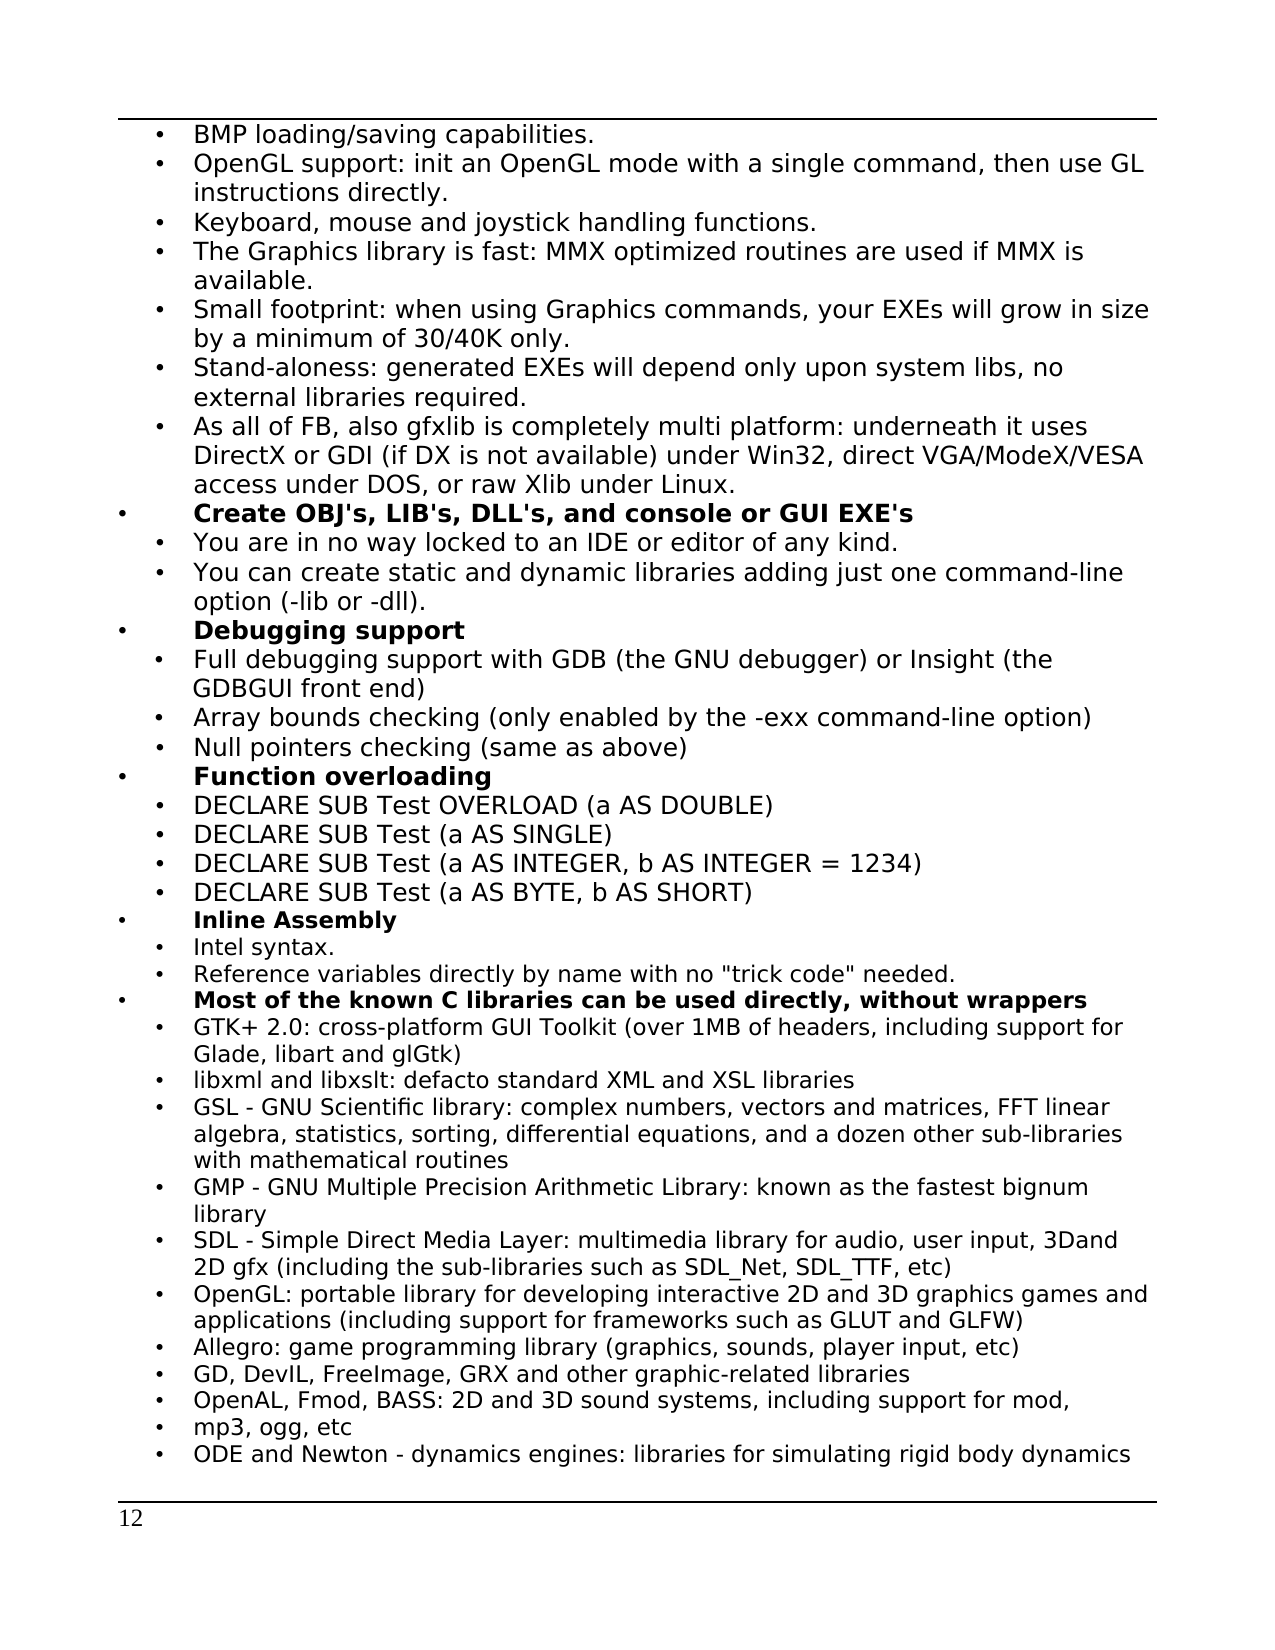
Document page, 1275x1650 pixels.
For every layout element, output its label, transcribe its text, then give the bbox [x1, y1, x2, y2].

list You can create static and dynamic libraries adding just one command-line option (-lib or -dll). [156, 558, 1157, 616]
list DECLARE SUB Test OVERLOAD (a AS DOUBLE) [156, 791, 1157, 820]
list GMP - GNU Multiple Precision Arithmetic Library: known as the fastest bignum library [156, 1174, 1157, 1228]
list GTK+ 2.0: cross-platform GUI Toolkit (over 1MB of headers, including support for Glade, libart and glGtk) [156, 1014, 1157, 1068]
list Most of the known C libraries can be used directly, without wrappers [118, 988, 1157, 1014]
list Stand-aloness: generated EXEs will depend only upon system libs, no external libraries required. [156, 353, 1157, 412]
list OpenGL support: init an OpenGL mode with a single command, then use GL instructions directly. [156, 149, 1157, 208]
list ODE and Newton - dynamics engines: libraries for simulating rigid body dynamics [156, 1441, 1157, 1468]
list GD, DevIL, FreeImage, GRX and other graphic-related libraries [156, 1361, 1157, 1388]
list Full debugging support with GDB (the GNU debugger) or Insight (the GDBGUI front end) [154, 645, 1157, 703]
list You are in no way locked to an IDE or editor of any kind. [156, 528, 1157, 558]
list OpenGL: portable library for developing interactive 2D and 3D graphics games and applications (including support for frameworks such as GLUT and GLFW) [156, 1281, 1157, 1334]
list Allegro: game programming library (graphics, sounds, player input, etc) [156, 1334, 1157, 1361]
list Intel syntax. [156, 934, 1157, 961]
list DECLARE SUB Test (a AS SINGLE) [156, 820, 1157, 849]
list libxml and libxslt: defacto standard XML and XSL libraries [156, 1068, 1157, 1094]
list SDL - Simple Direct Media Layer: multimedia library for audio, user input, 3Dand 2D gfx (including the sub-libraries such as SDL_Net, SDL_TTF, etc) [156, 1228, 1157, 1281]
list GSL - GNU Scientific library: complex numbers, vectors and matrices, FFT linear algebra, statistics, sorting, differential equations, and a dozen other sub-libraries with mathematical routines [156, 1094, 1157, 1174]
list Function overloading [118, 762, 1157, 791]
list Inline Assembly [118, 908, 1157, 934]
list mp3, ogg, etc [156, 1414, 1157, 1441]
list The Graphics library is fast: MMX optimized routines are used if MMX is available. [156, 237, 1157, 295]
list As all of FB, also gfxlib is completely multi platform: underneath it uses DirectX or GDI (if DX is not available) under Win32, direct VGA/ModeX/VESA access under DOS, or raw Xlib under Linux. [156, 412, 1157, 499]
list BMP loading/saving capabilities. [156, 120, 1157, 149]
list Keyboard, mouse and joystick handling functions. [156, 208, 1157, 237]
list Small footprint: when using Graphics commands, your EXEs will grow in size by a minimum of 30/40K only. [156, 295, 1157, 353]
list Null pointers checking (same as above) [156, 733, 1157, 762]
list Debugging support [118, 616, 1157, 645]
list DECLARE SUB Test (a AS BYTE, b AS SHORT) [156, 878, 1157, 908]
list DECLARE SUB Test (a AS INTEGER, b AS INTEGER = 1234) [156, 849, 1157, 878]
list OpenAL, Fmod, BASS: 2D and 3D sound systems, including support for mod, [156, 1388, 1157, 1414]
list Create OBJ's, LIB's, DLL's, and console or GUI EXE's [118, 499, 1157, 528]
list Array bounds checking (only enabled by the -exx command-line option) [154, 703, 1157, 733]
list Reference variables directly by name with no "trick code" needed. [156, 961, 1157, 988]
